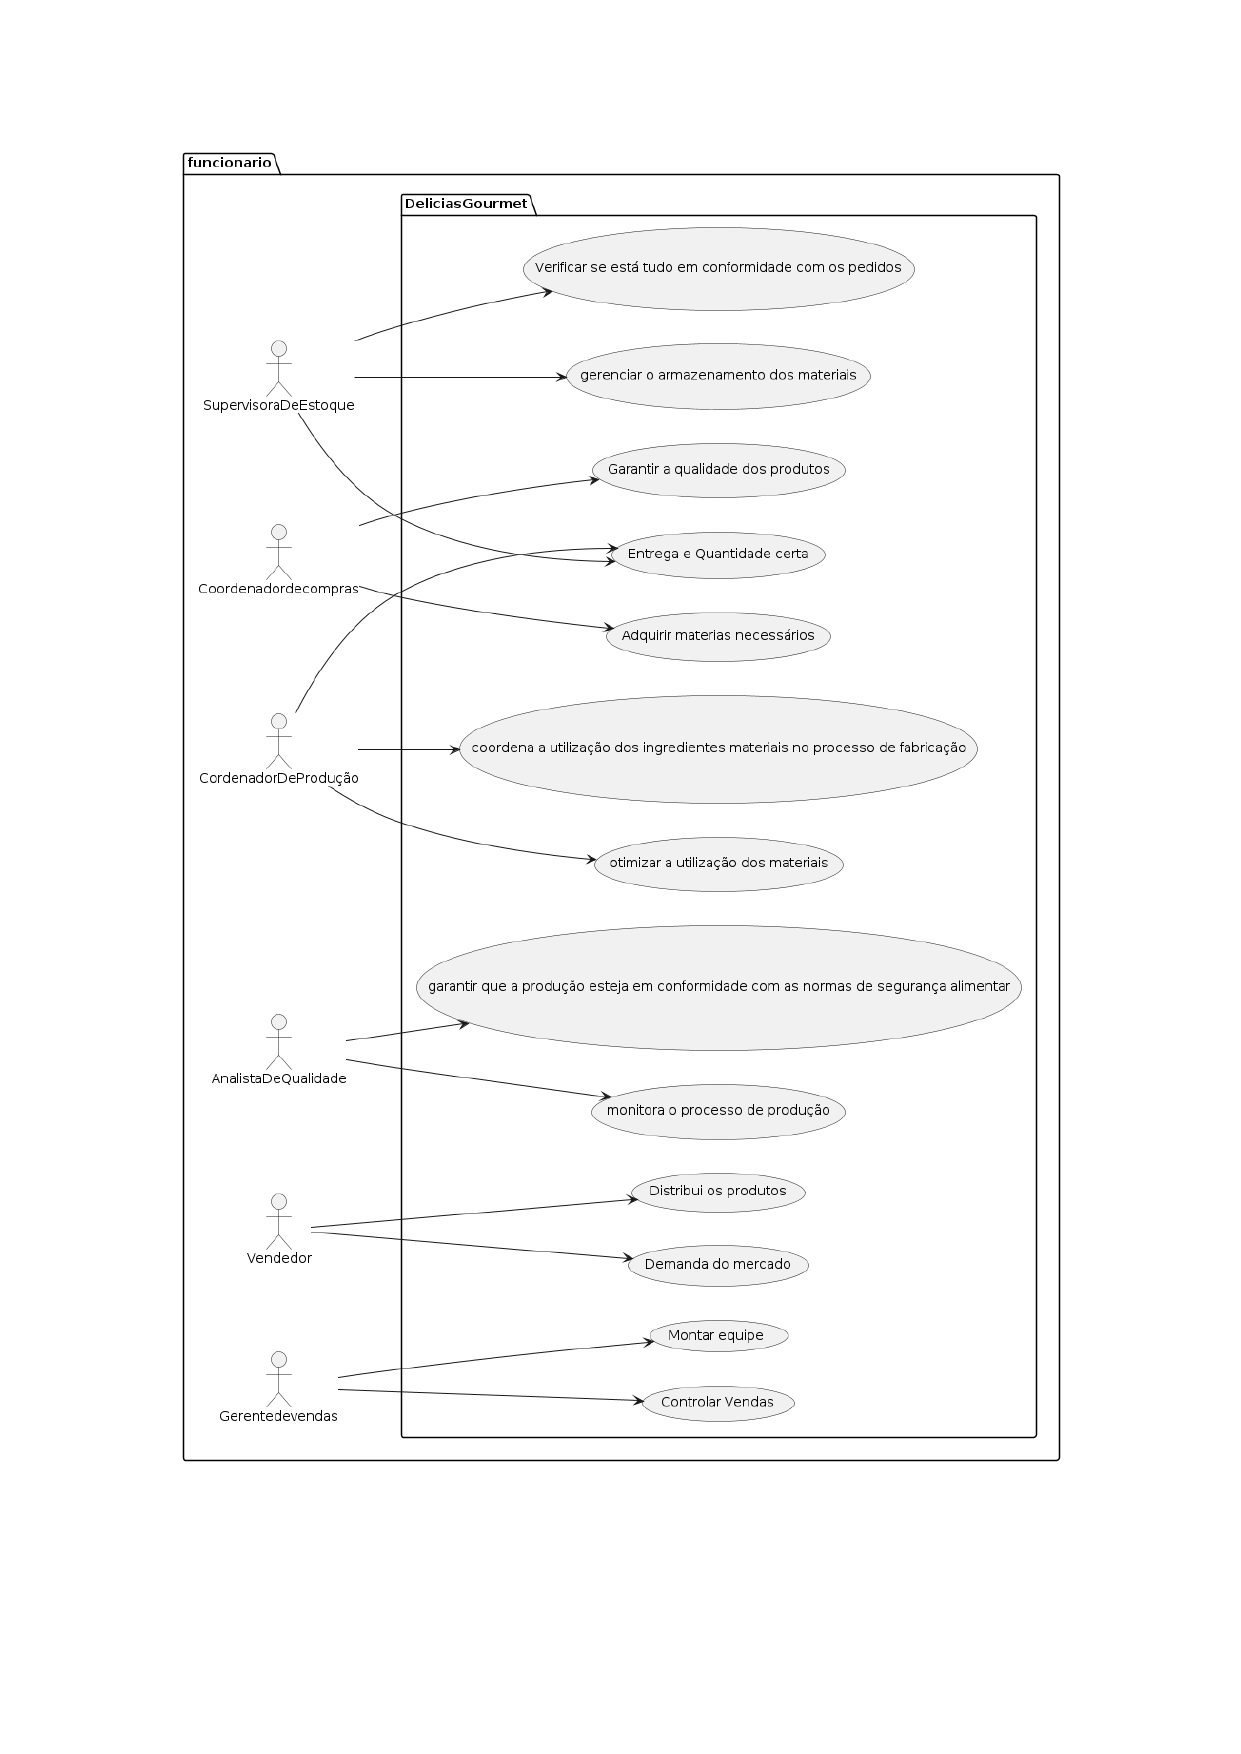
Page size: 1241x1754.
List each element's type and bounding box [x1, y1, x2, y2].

picture [177, 147, 1063, 1465]
